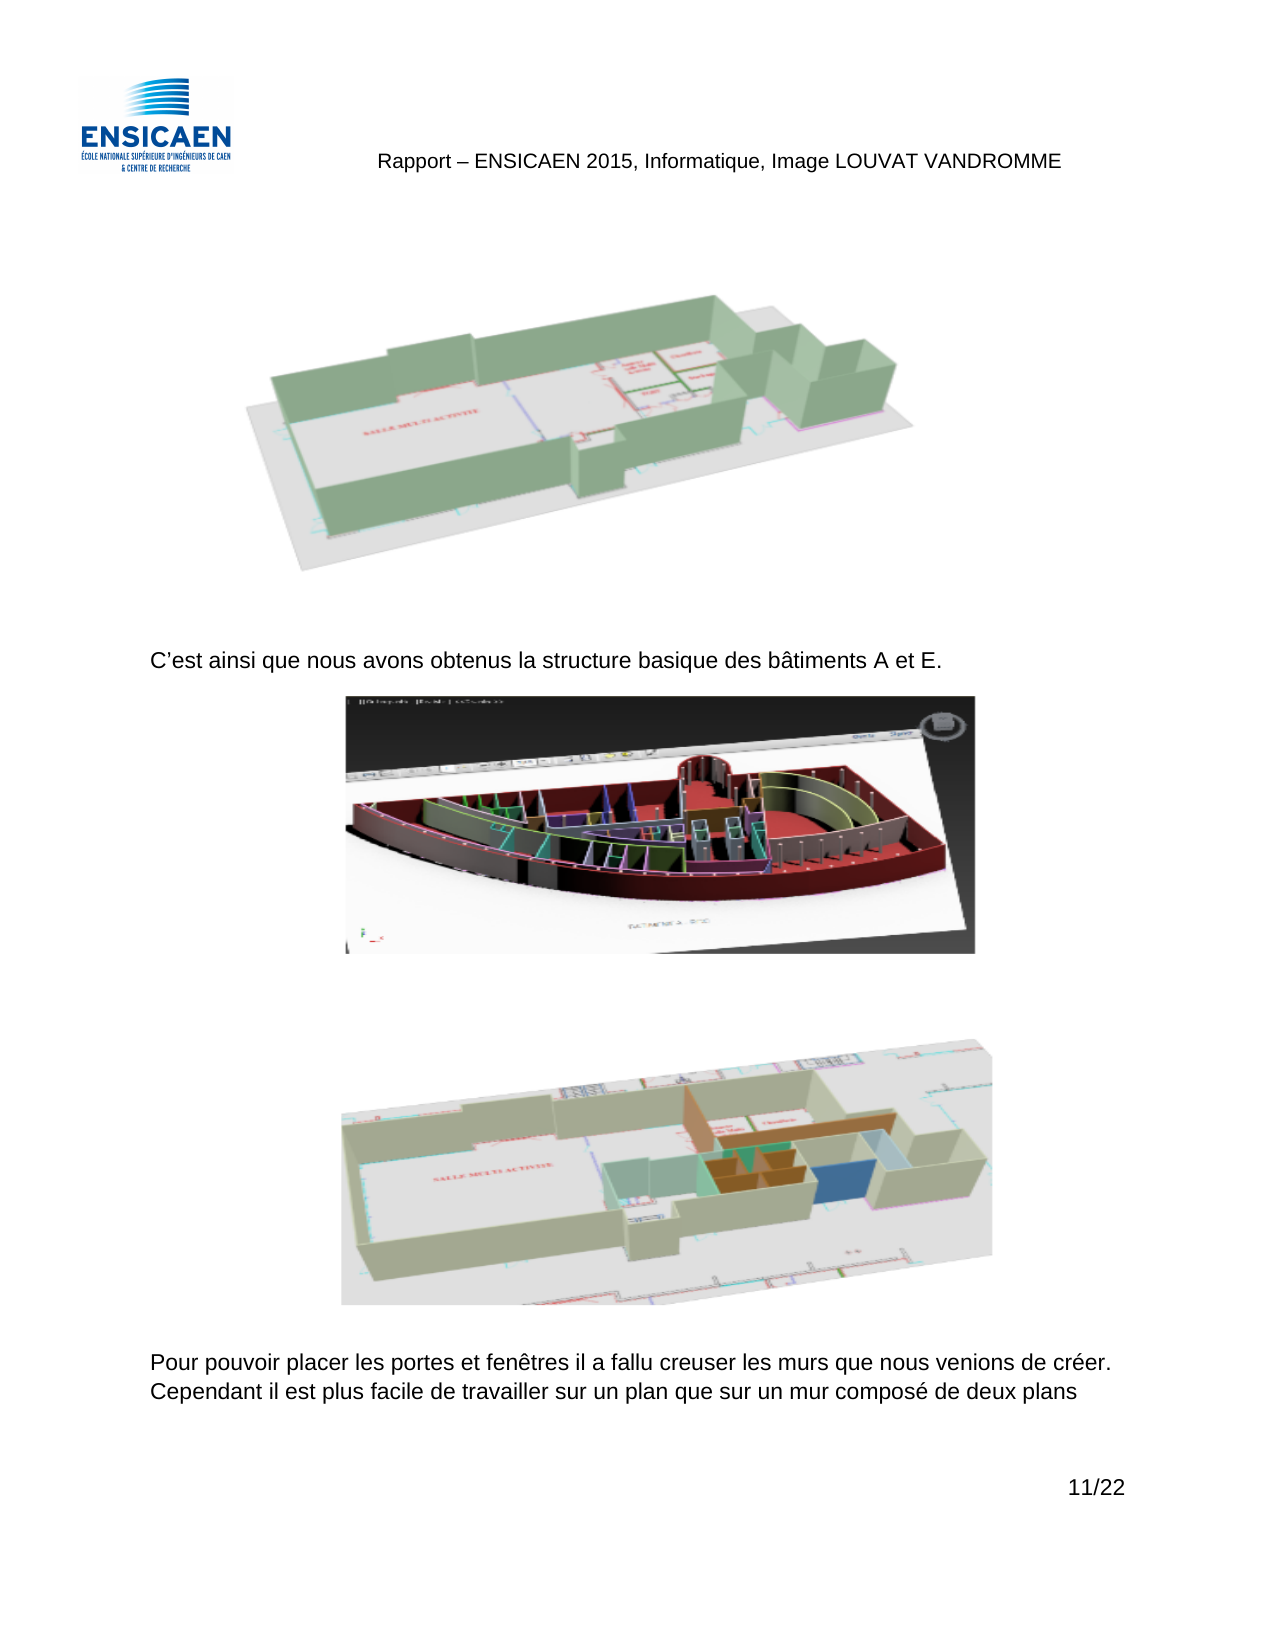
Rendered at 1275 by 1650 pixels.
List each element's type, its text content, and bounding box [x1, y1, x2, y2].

picture [341, 695, 996, 1317]
text Pour pouvoir placer les portes et fenêtres il a fallu creuser les murs que nous venions de créer. Cependant il est plus facile de travailler sur un plan que sur un mur composé de deux plans [150, 1349, 1125, 1404]
picture [78, 76, 234, 174]
picture [203, 214, 958, 615]
text C’est ainsi que nous avons obtenus la structure basique des bâtiments A et E. [150, 648, 1125, 674]
